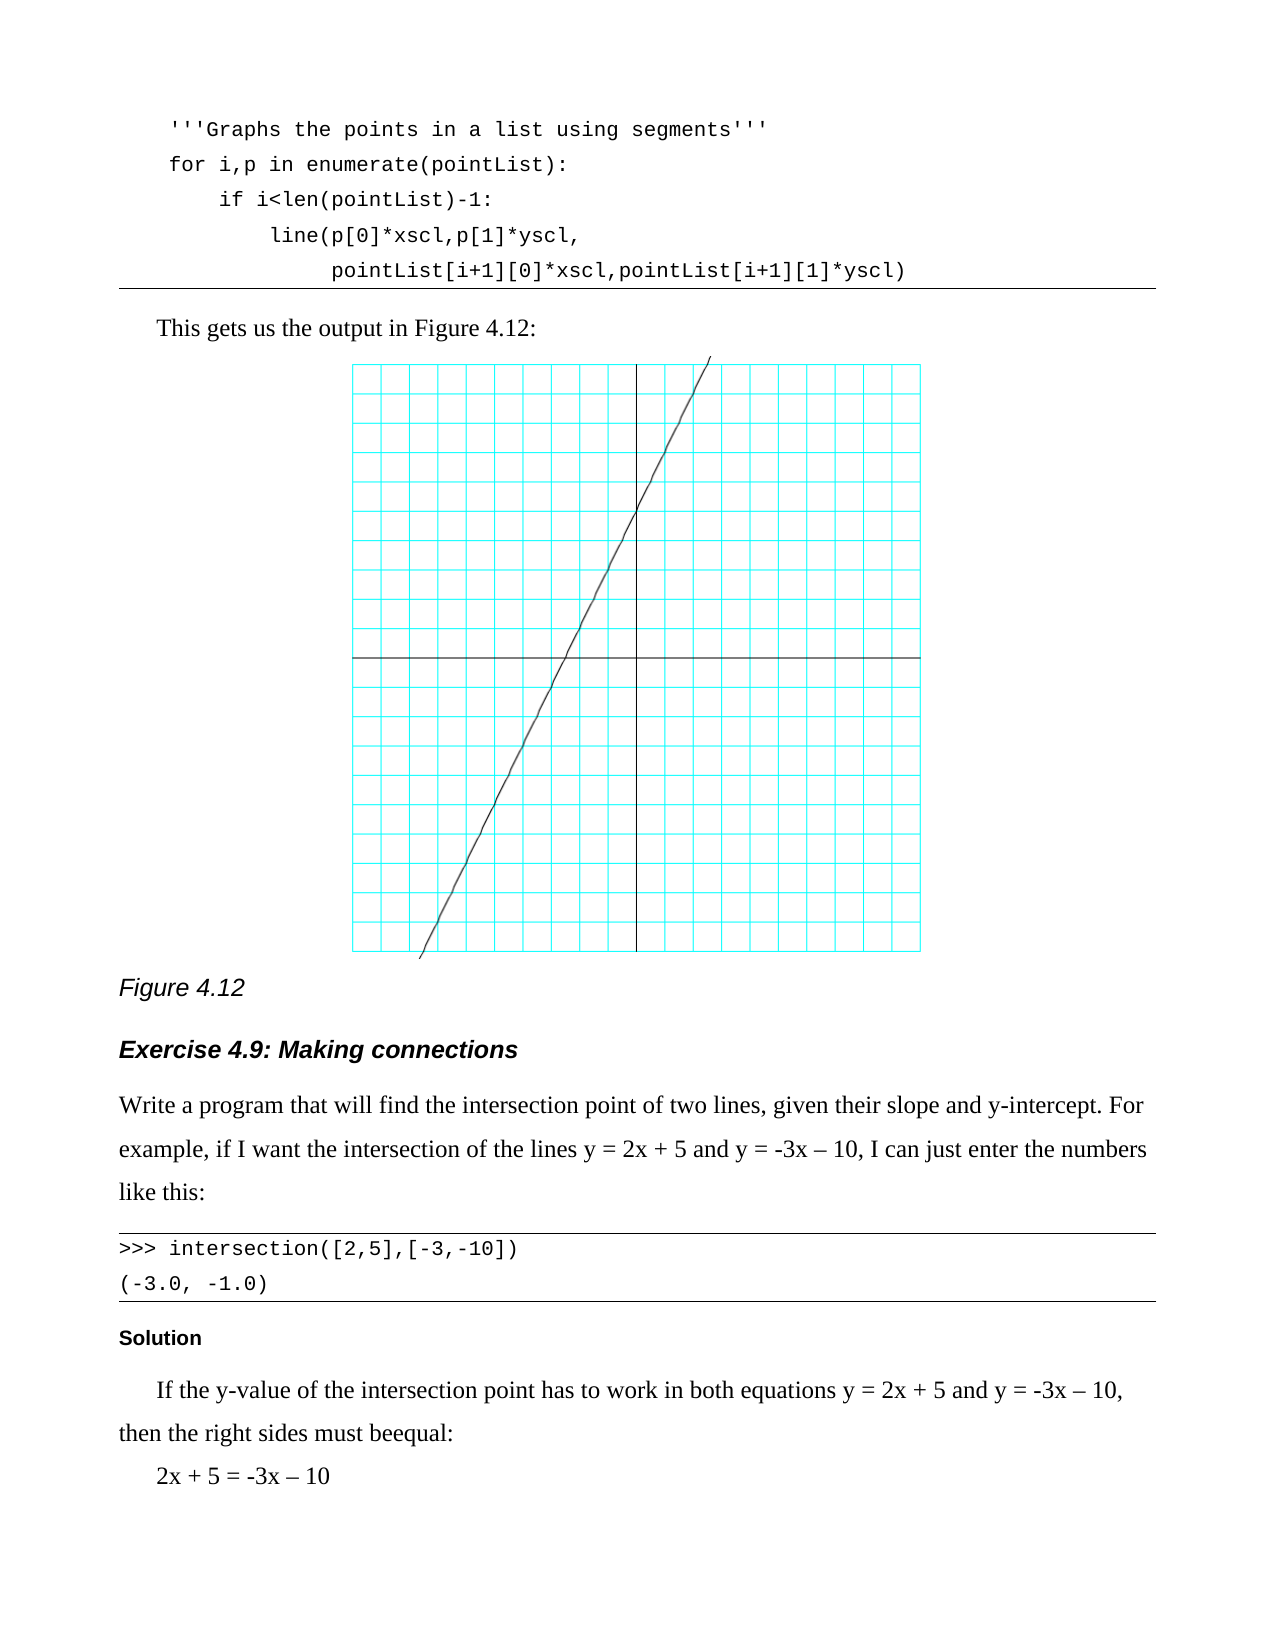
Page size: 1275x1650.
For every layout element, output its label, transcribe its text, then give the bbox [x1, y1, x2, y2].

text (-3.0, -1.0) [118, 1273, 1156, 1302]
text Solution [118, 1326, 1156, 1350]
text for i,p in enumerate(pointList): [118, 154, 1156, 178]
text pointList[i+1][0]*xscl,pointList[i+1][1]*yscl) [118, 260, 1156, 289]
picture [338, 356, 937, 959]
text If the y-value of the intersection point has to work in both equations y = 2x + 5 and y = -3x – 10, then the right sides must beequal: [118, 1375, 1156, 1447]
text Figure 4.12 [118, 369, 1156, 1002]
text Exercise 4.9: Making connections [118, 1035, 1156, 1064]
text '''Graphs the points in a list using segments''' [118, 118, 1156, 142]
text Write a program that will find the intersection point of two lines, given their slope and y-intercept. For example, if I want the intersection of the lines y = 2x + 5 and y = -3x – 10, I can just enter the numbers like this: [118, 1091, 1156, 1206]
text if i<len(pointList)-1: [118, 189, 1156, 213]
text This gets us the output in Figure 4.12: [118, 313, 1156, 342]
text 2x + 5 = -3x – 10 [118, 1461, 1156, 1490]
text >>> intersection([2,5],[-3,-10]) [118, 1234, 1156, 1261]
text line(p[0]*xscl,p[1]*yscl, [118, 225, 1156, 248]
